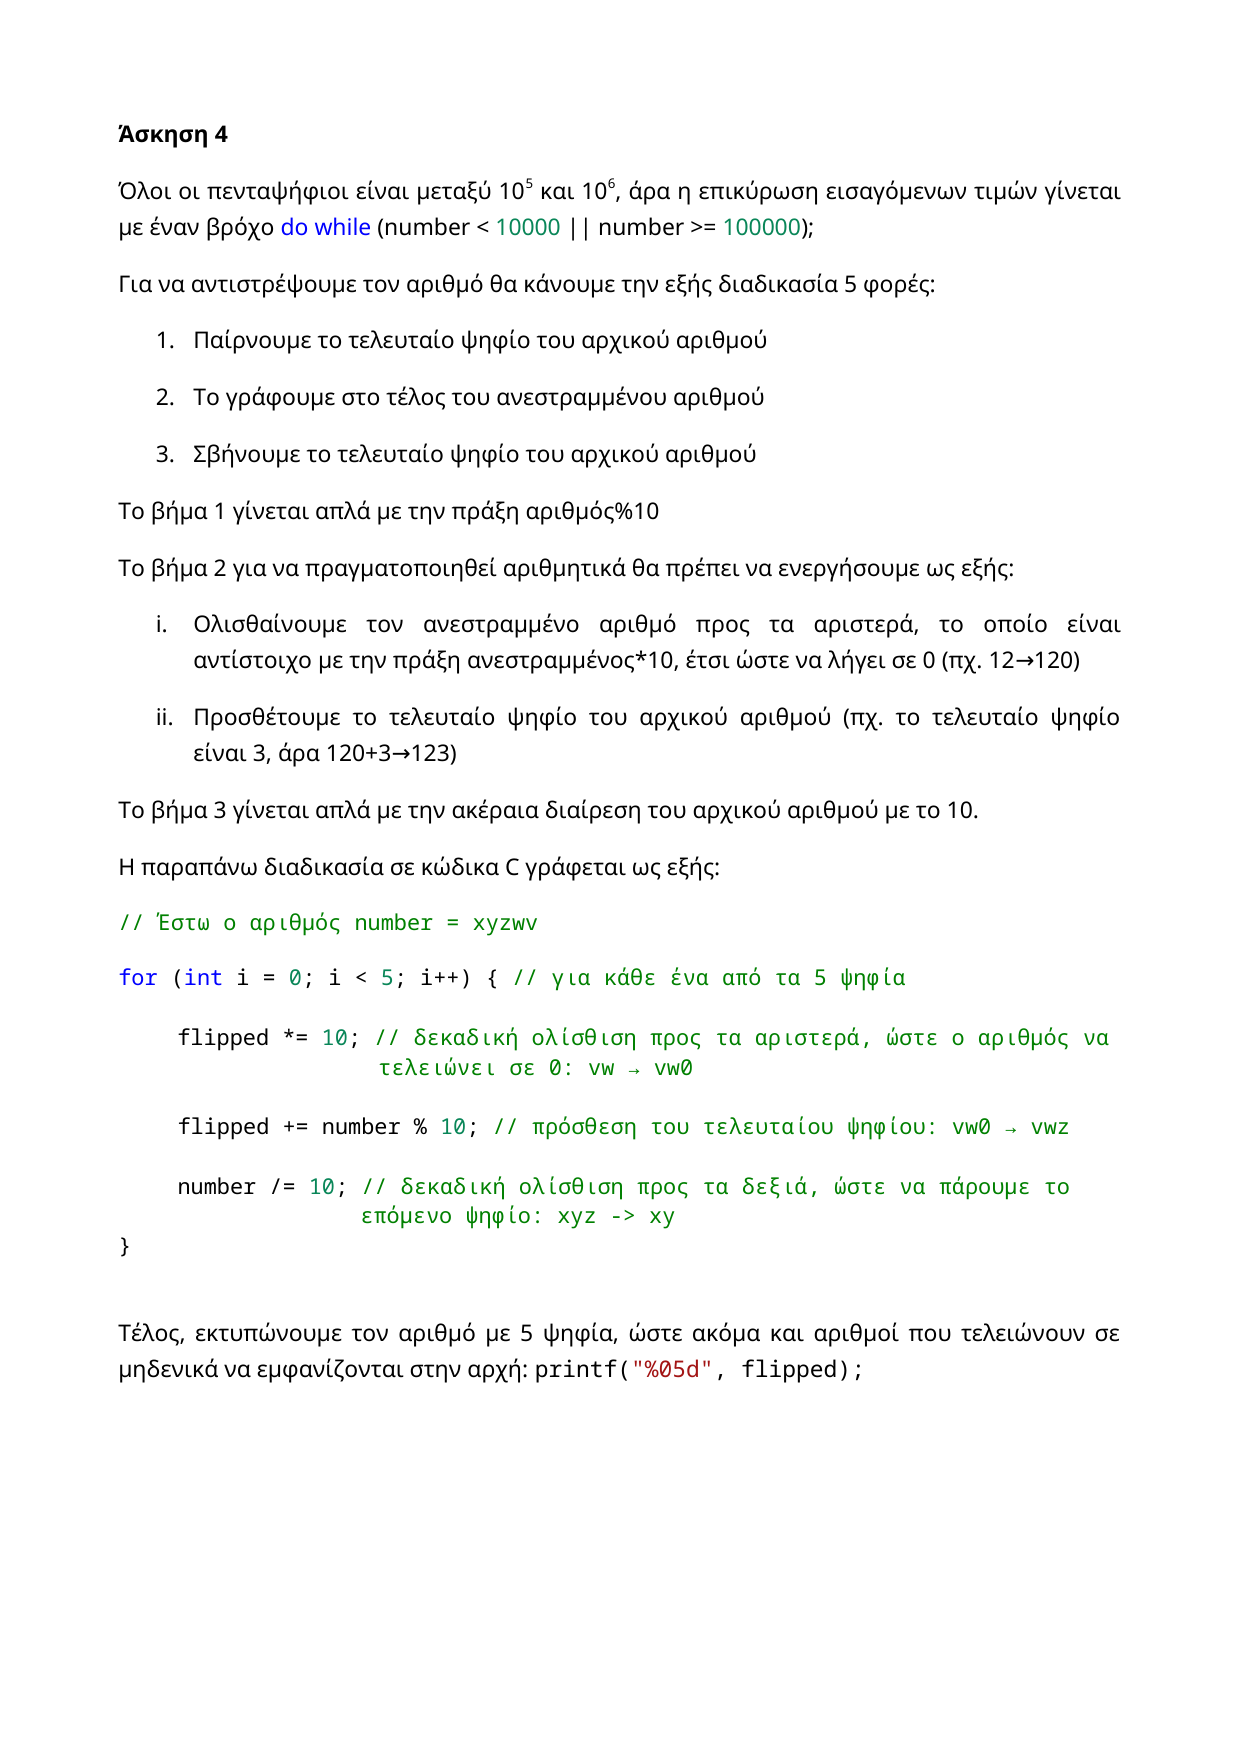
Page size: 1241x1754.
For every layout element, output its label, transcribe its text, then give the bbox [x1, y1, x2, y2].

text // Έστω ο αριθμός number = xyzwv [118, 907, 1122, 937]
text Το βήμα 3 γίνεται απλά με την ακέραια διαίρεση του αρχικού αριθμού με το 10. [118, 794, 1122, 825]
text } [118, 1230, 1122, 1260]
text Άσκηση 4 [118, 118, 1122, 149]
text Το βήμα 2 για να πραγματοποιηθεί αριθμητικά θα πρέπει να ενεργήσουμε ως εξής: [118, 551, 1122, 583]
text flipped *= 10; // δεκαδική ολίσθιση προς τα αριστερά, ώστε ο αριθμός να τελειώνει σε 0: vw → vw0 [177, 1022, 1122, 1081]
text Όλοι οι πενταψήφιοι είναι μεταξύ 105 και 106, άρα η επικύρωση εισαγόμενων τιμών γίνεται με έναν βρόχο do while (number < 10000 || number >= 100000); [118, 175, 1122, 242]
list Παίρνουμε το τελευταίο ψηφίο του αρχικού αριθμού [156, 324, 1122, 356]
text Τέλος, εκτυπώνουμε τον αριθμό με 5 ψηφία, ώστε ακόμα και αριθμοί που τελειώνουν σε μηδενικά να εμφανίζονται στην αρχή: printf("%05d", flipped); [118, 1317, 1122, 1384]
list Ολισθαίνουμε τον ανεστραμμένο αριθμό προς τα αριστερά, το οποίο είναι αντίστοιχο με την πράξη ανεστραμμένος*10, έτσι ώστε να λήγει σε 0 (πχ. 12→120) [156, 608, 1122, 675]
text for (int i = 0; i < 5; i++) { // για κάθε ένα από τα 5 ψηφία [118, 962, 1122, 992]
text flipped += number % 10; // πρόσθεση του τελευταίου ψηφίου: vw0 → vwz [118, 1111, 1122, 1141]
text Για να αντιστρέψουμε τον αριθμό θα κάνουμε την εξής διαδικασία 5 φορές: [118, 268, 1122, 299]
list Σβήνουμε το τελευταίο ψηφίο του αρχικού αριθμού [156, 438, 1122, 469]
text number /= 10; // δεκαδική ολίσθιση προς τα δεξιά, ώστε να πάρουμε το επόμενο ψηφίο: xyz -> xy [177, 1171, 1122, 1230]
text Η παραπάνω διαδικασία σε κώδικα C γράφεται ως εξής: [118, 850, 1122, 882]
list Προσθέτουμε το τελευταίο ψηφίο του αρχικού αριθμού (πχ. το τελευταίο ψηφίο είναι 3, άρα 120+3→123) [156, 701, 1122, 768]
text Το βήμα 1 γίνεται απλά με την πράξη αριθμός%10 [118, 495, 1122, 526]
list Το γράφουμε στο τέλος του ανεστραμμένου αριθμού [156, 381, 1122, 412]
